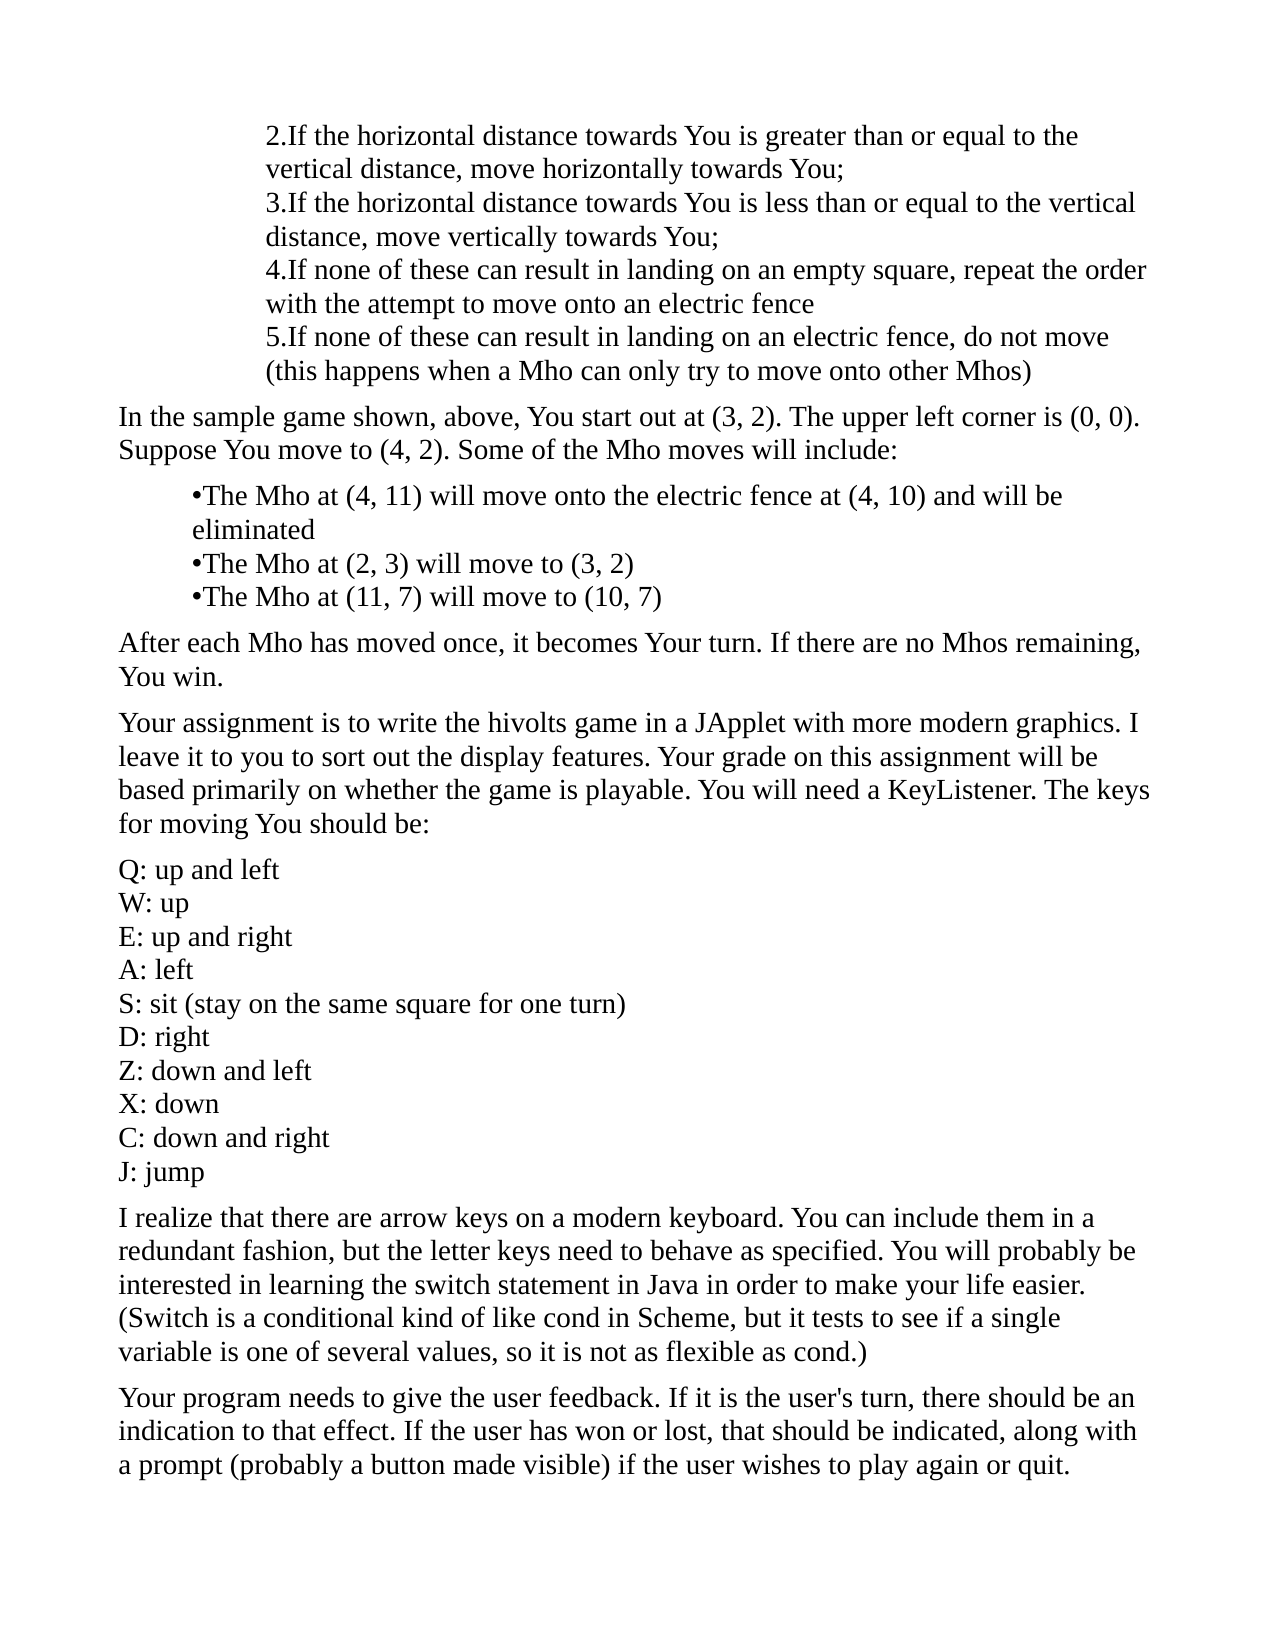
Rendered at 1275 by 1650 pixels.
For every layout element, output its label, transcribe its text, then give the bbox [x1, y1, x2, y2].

text I realize that there are arrow keys on a modern keyboard. You can include them in a redundant fashion, but the letter keys need to behave as specified. You will probably be interested in learning the switch statement in Java in order to make your life easier. (Switch is a conditional kind of like cond in Scheme, but it tests to see if a single variable is one of several values, so it is not as flexible as cond.) [118, 1200, 1157, 1367]
list If the horizontal distance towards You is less than or equal to the vertical distance, move vertically towards You; [118, 185, 1157, 252]
text Q: up and left W: up E: up and right A: left S: sit (stay on the same square for one turn) D: right Z: down and left X: down C: down and right J: jump [118, 852, 1157, 1187]
text After each Mho has moved once, it becomes Your turn. If there are no Mhos remaining, You win. [118, 626, 1157, 693]
text Your program needs to give the user feedback. If it is the user's turn, there should be an indication to that effect. If the user has won or lost, that should be indicated, along with a prompt (probably a button made visible) if the user wishes to play again or quit. [118, 1380, 1157, 1481]
list The Mho at (4, 11) will move onto the electric fence at (4, 10) and will be eliminated [118, 478, 1157, 546]
list If the horizontal distance towards You is greater than or equal to the vertical distance, move horizontally towards You; [118, 118, 1157, 185]
list If none of these can result in landing on an empty square, repeat the order with the attempt to move onto an electric fence [118, 252, 1157, 319]
text Your assignment is to write the hivolts game in a JApplet with more modern graphics. I leave it to you to sort out the display features. Your grade on this assignment will be based primarily on whether the game is playable. You will need a KeyListener. The keys for moving You should be: [118, 705, 1157, 839]
text In the sample game shown, above, You start out at (3, 2). The upper left corner is (0, 0). Suppose You move to (4, 2). Some of the Mho moves will include: [118, 399, 1157, 466]
list The Mho at (2, 3) will move to (3, 2) [118, 546, 1157, 579]
list The Mho at (11, 7) will move to (10, 7) [118, 579, 1157, 613]
list If none of these can result in landing on an electric fence, do not move (this happens when a Mho can only try to move onto other Mhos) [118, 319, 1157, 386]
